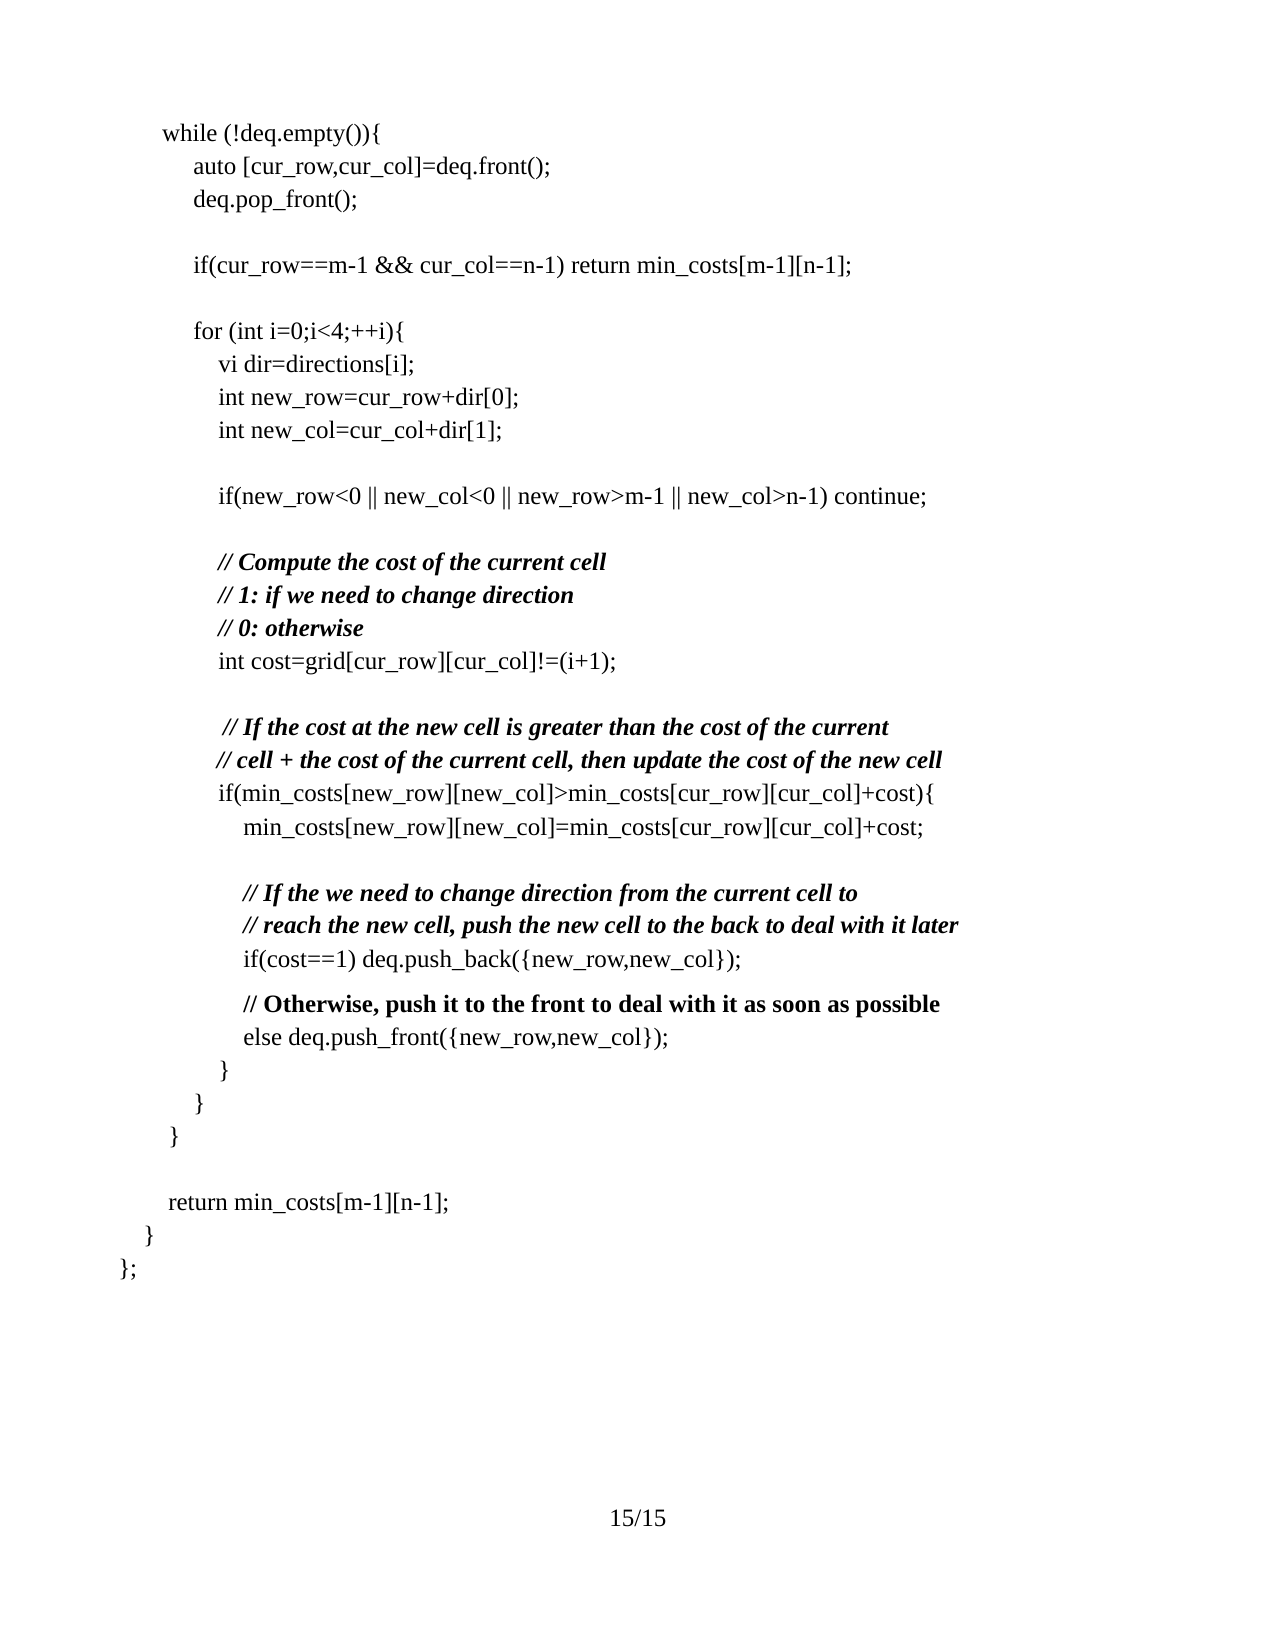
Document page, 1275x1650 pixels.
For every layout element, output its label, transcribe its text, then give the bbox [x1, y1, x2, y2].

text else deq.push_front({new_row,new_col}); [118, 1022, 1157, 1050]
text deq.pop_front(); [118, 184, 1157, 213]
text // 1: if we need to change direction [118, 580, 1157, 609]
text for (int i=0;i<4;++i){ [118, 316, 1157, 345]
text // If the cost at the new cell is greater than the cost of the current [118, 712, 1157, 741]
text int new_col=cur_col+dir[1]; [118, 415, 1157, 444]
text min_costs[new_row][new_col]=min_costs[cur_row][cur_col]+cost; [118, 812, 1157, 840]
text // If the we need to change direction from the current cell to [118, 878, 1157, 906]
text if(new_row<0 || new_col<0 || new_row>m-1 || new_col>n-1) continue; [118, 481, 1157, 510]
text if(min_costs[new_row][new_col]>min_costs[cur_row][cur_col]+cost){ [118, 778, 1157, 807]
text } [118, 1088, 1157, 1116]
text if(cur_row==m-1 && cur_col==n-1) return min_costs[m-1][n-1]; [118, 250, 1157, 279]
text }; [118, 1253, 1157, 1282]
text vi dir=directions[i]; [118, 349, 1157, 378]
text } [118, 1055, 1157, 1083]
text return min_costs[m-1][n-1]; [118, 1187, 1157, 1216]
text auto [cur_row,cur_col]=deq.front(); [118, 151, 1157, 180]
text while (!deq.empty()){ [118, 118, 1157, 147]
text } [118, 1220, 1157, 1248]
text int new_row=cur_row+dir[0]; [118, 382, 1157, 411]
text // reach the new cell, push the new cell to the back to deal with it later [118, 911, 1157, 939]
text } [118, 1121, 1157, 1149]
text // Compute the cost of the current cell [118, 547, 1157, 576]
text // 0: otherwise [118, 613, 1157, 642]
text // Otherwise, push it to the front to deal with it as soon as possible [118, 989, 1157, 1017]
text if(cost==1) deq.push_back({new_row,new_col}); [118, 944, 1157, 972]
text int cost=grid[cur_row][cur_col]!=(i+1); [118, 646, 1157, 675]
text // cell + the cost of the current cell, then update the cost of the new cell [118, 746, 1157, 774]
